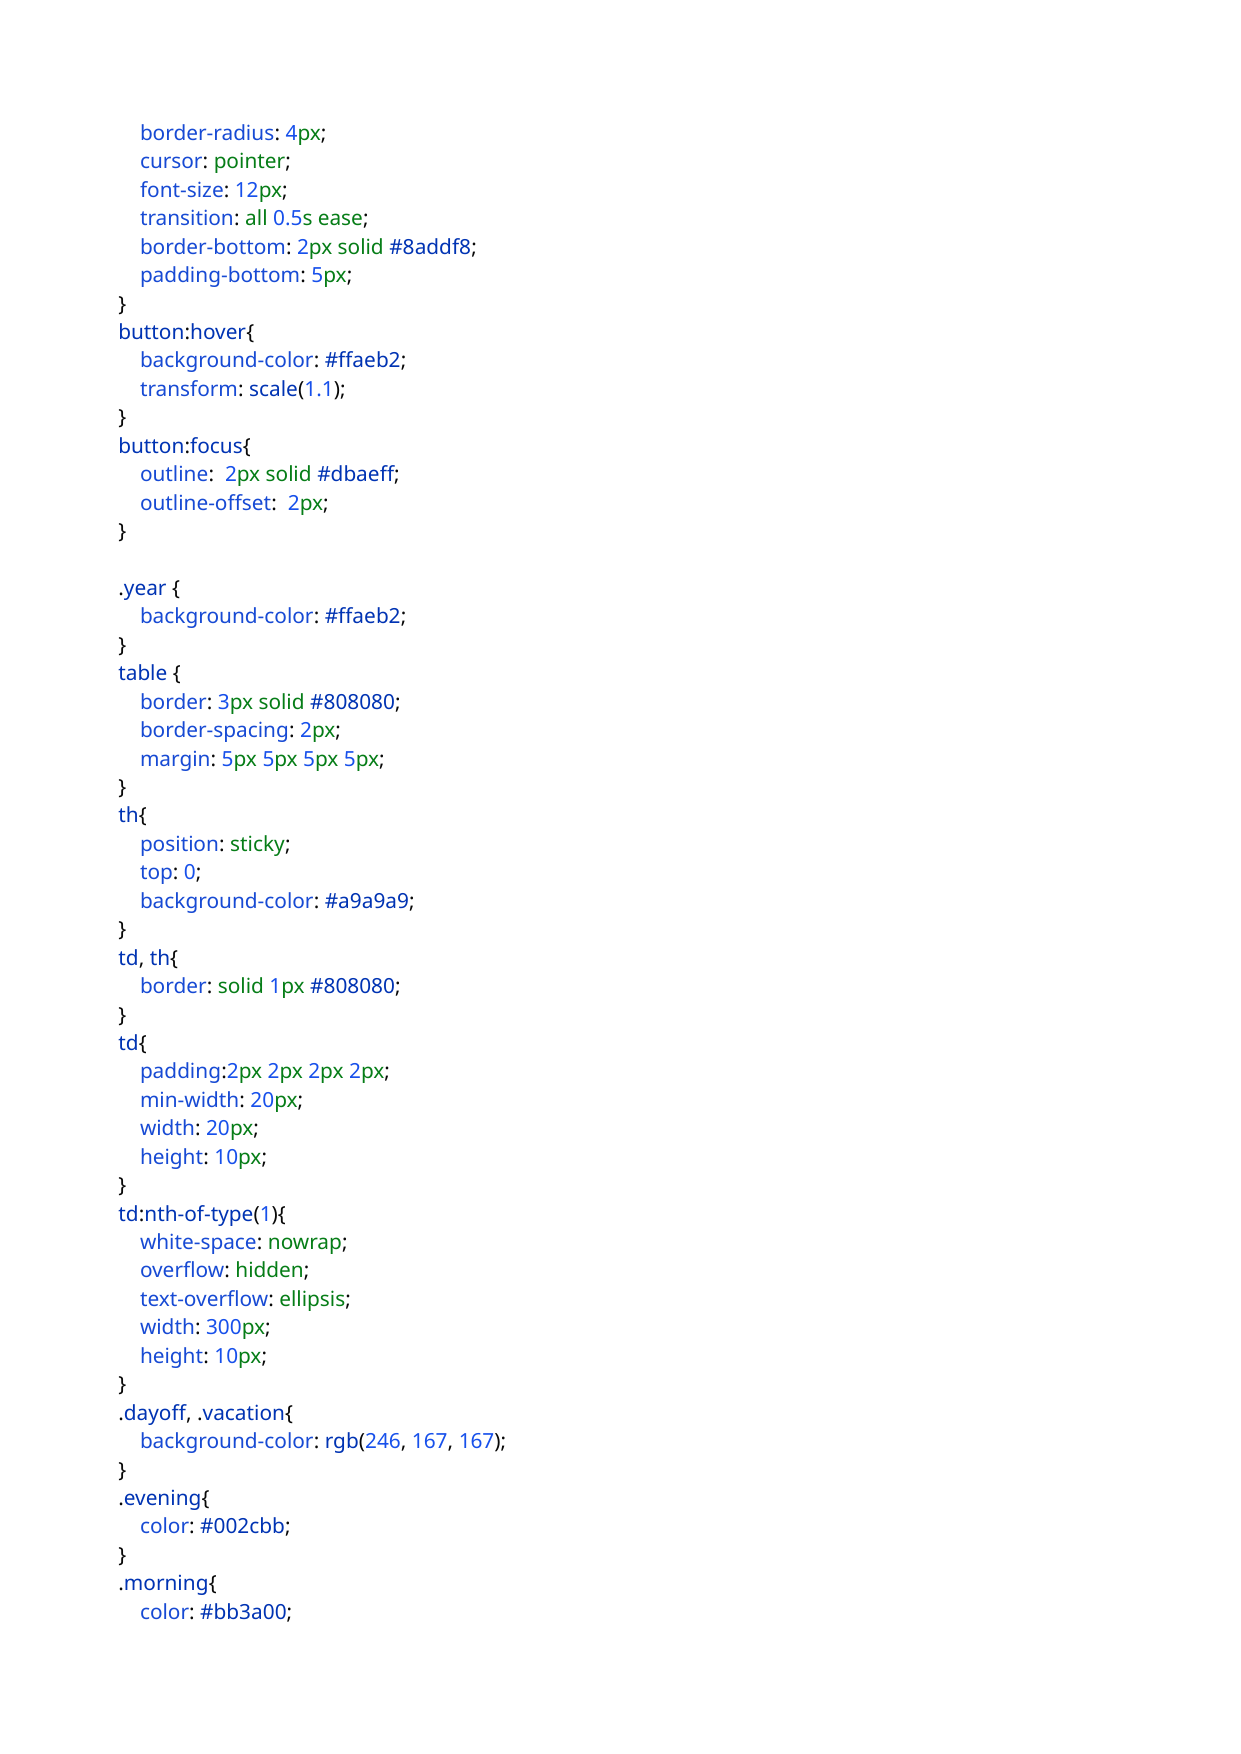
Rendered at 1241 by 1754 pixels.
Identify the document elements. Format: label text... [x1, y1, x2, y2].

text border-radius: 4px; cursor: pointer; font-size: 12px; transition: all 0.5s ease; border-bottom: 2px solid #8addf8; padding-bottom: 5px; } button:hover{ background-color: #ffaeb2; transform: scale(1.1); } button:focus{ outline: 2px solid #dbaeff; outline-offset: 2px; } .year { background-color: #ffaeb2; } table { border: 3px solid #808080; border-spacing: 2px; margin: 5px 5px 5px 5px; } th{ position: sticky; top: 0; background-color: #a9a9a9; } td, th{ border: solid 1px #808080; } td{ padding:2px 2px 2px 2px; min-width: 20px; width: 20px; height: 10px; } td:nth-of-type(1){ white-space: nowrap; overflow: hidden; text-overflow: ellipsis; width: 300px; height: 10px; } .dayoff, .vacation{ background-color: rgb(246, 167, 167); } .evening{ color: #002cbb; } .morning{ color: #bb3a00; [118, 118, 1176, 1625]
